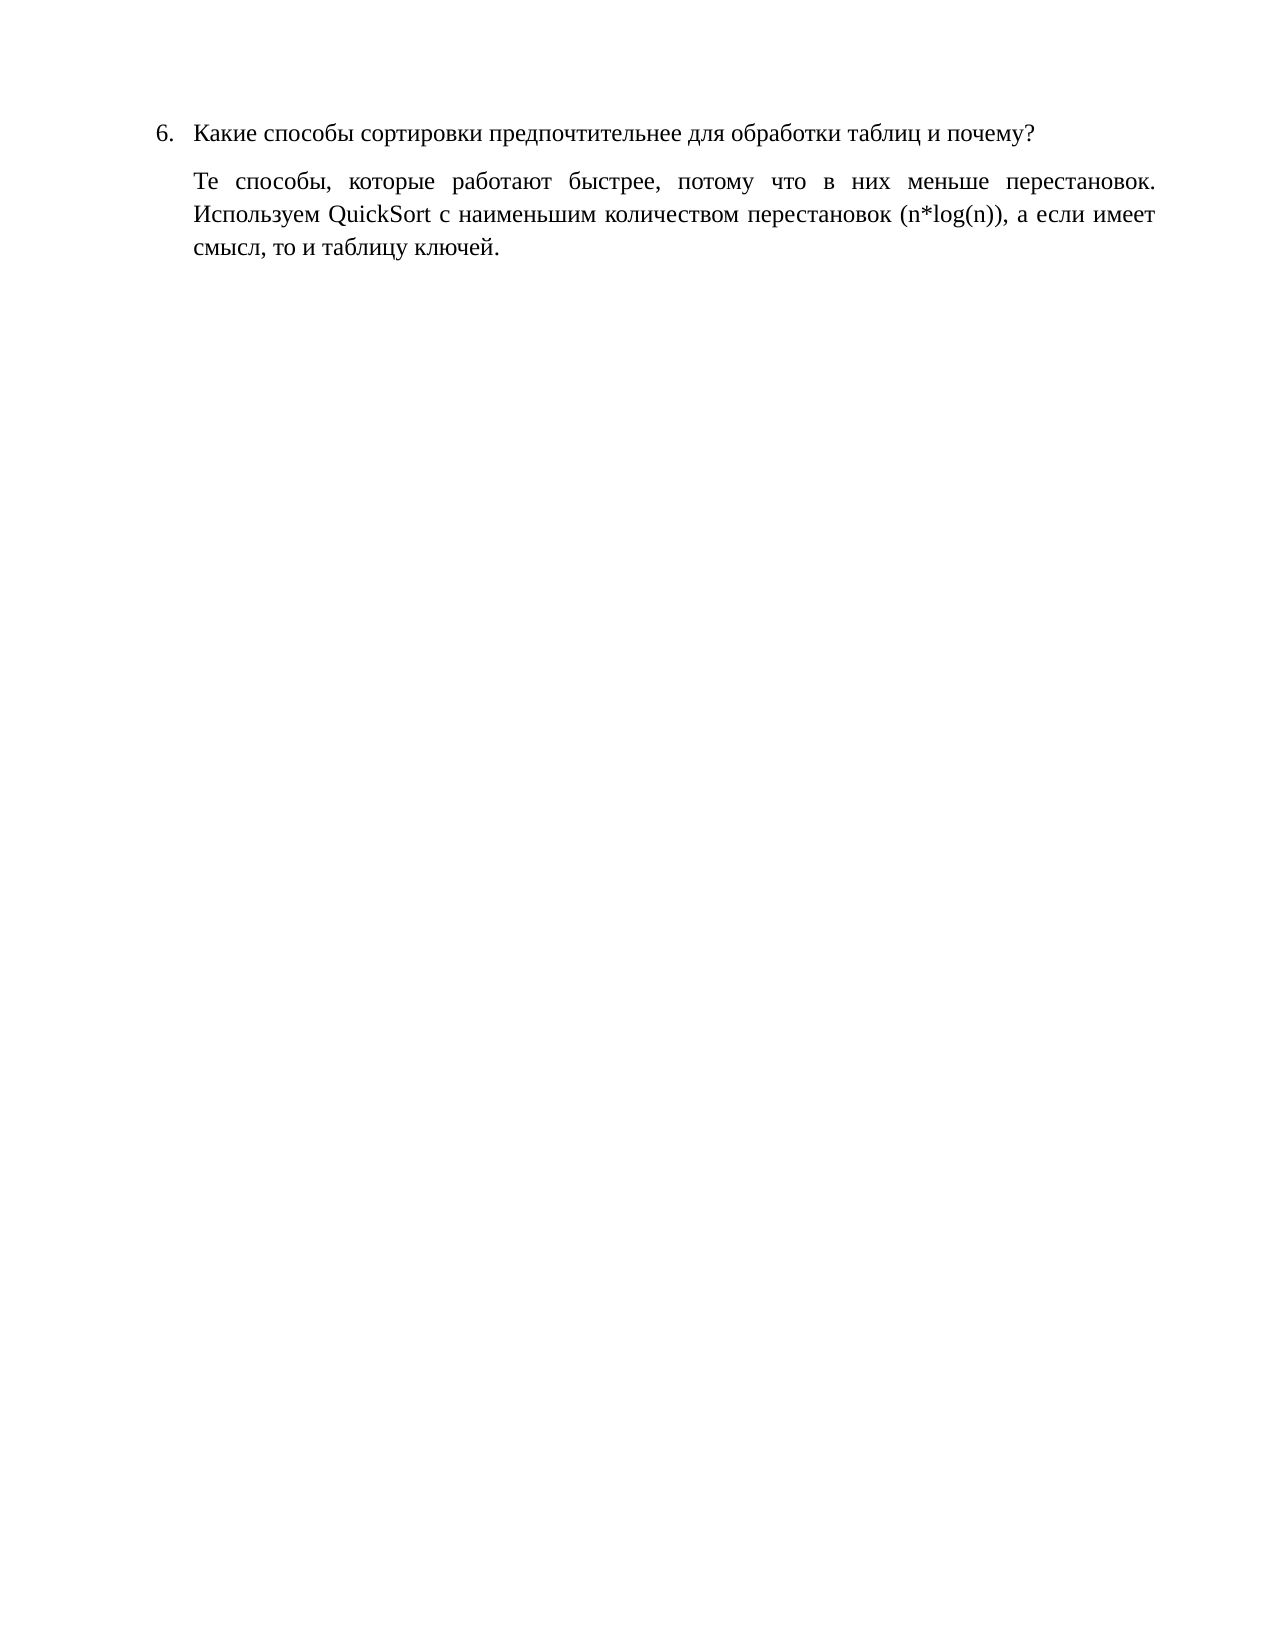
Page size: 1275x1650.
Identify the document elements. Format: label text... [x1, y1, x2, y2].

list Какие способы сортировки предпочтительнее для обработки таблиц и почему? [156, 118, 1157, 147]
list Те способы, которые работают быстрее, потому что в них меньше перecтановок. Используем QuickSort с наименьшим количеством перестановок (n*log(n)), а если имеет смысл, то и таблицу ключей. [156, 166, 1157, 261]
